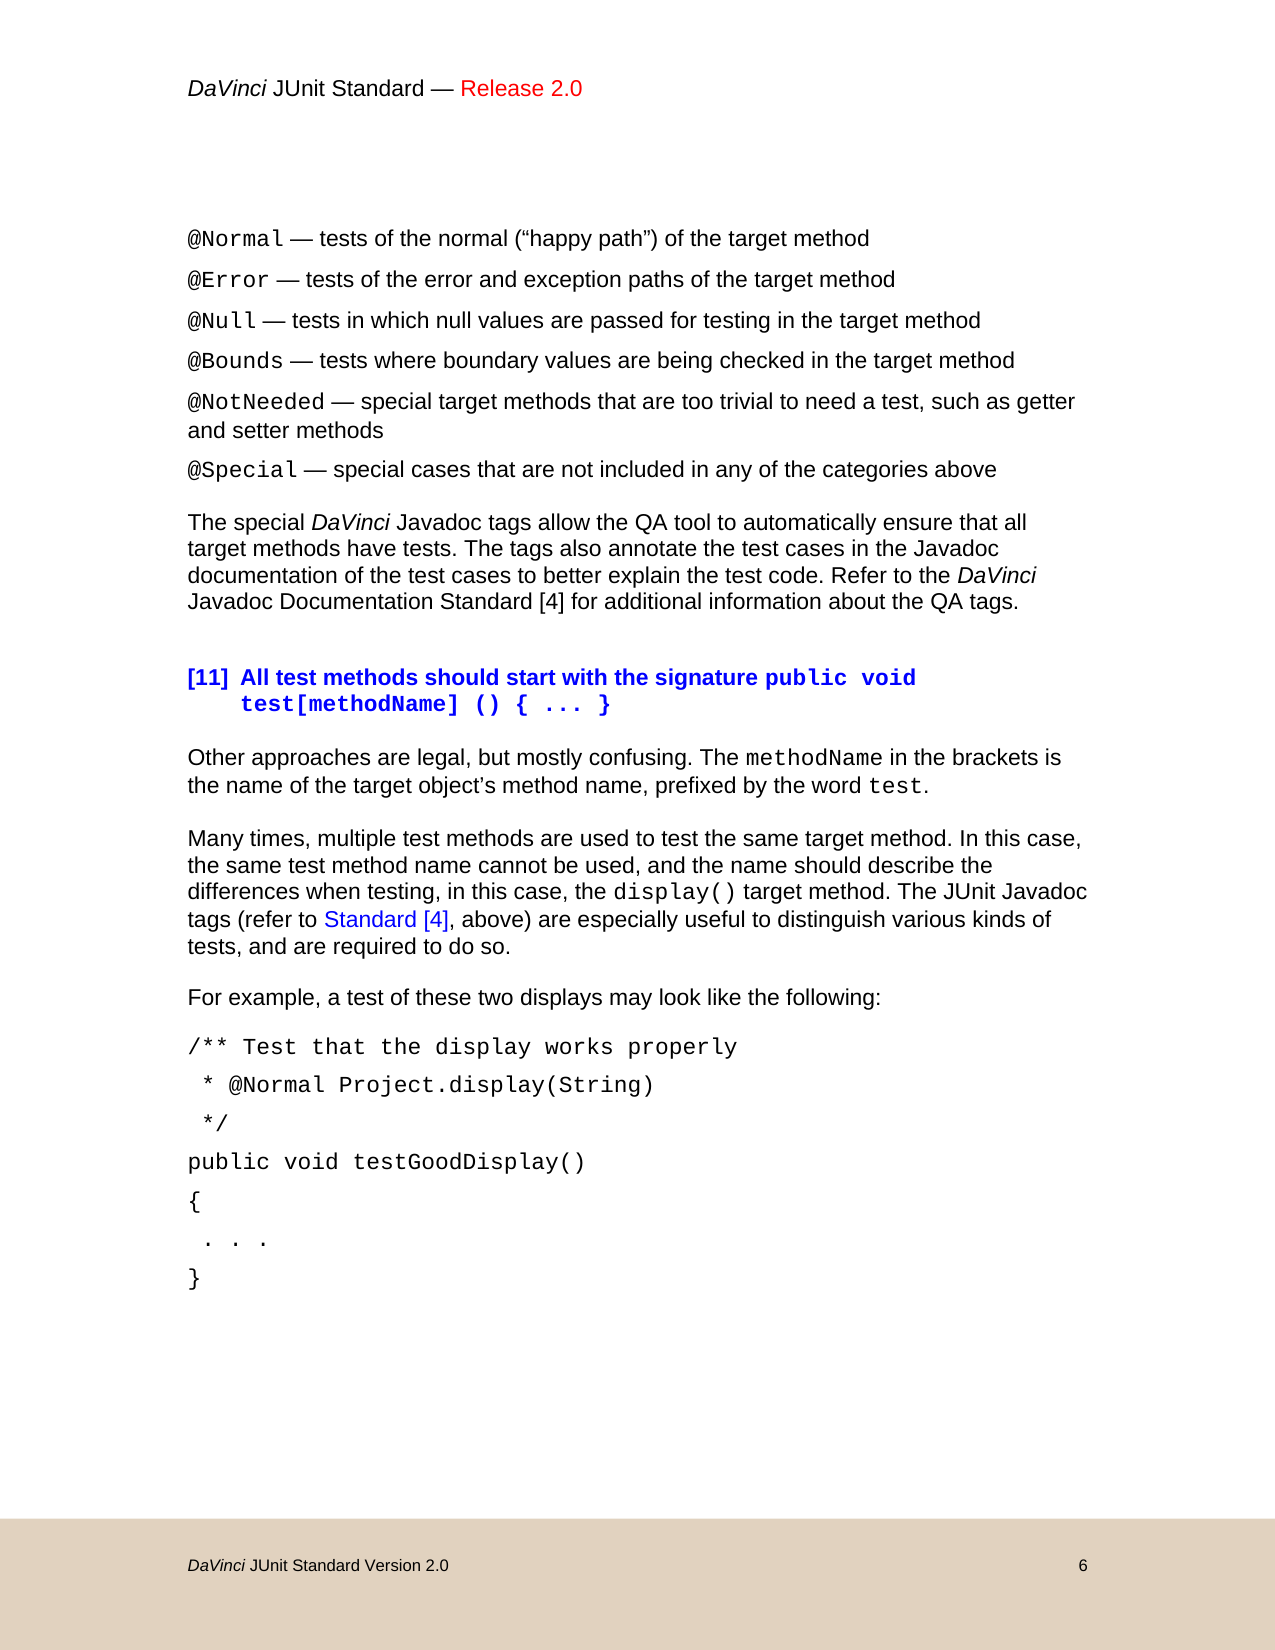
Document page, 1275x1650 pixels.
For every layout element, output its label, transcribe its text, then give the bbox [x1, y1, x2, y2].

text The special DaVinci Javadoc tags allow the QA tool to automatically ensure that all target methods have tests. The tags also annotate the test cases in the Javadoc documentation of the test cases to better explain the test code. Refer to the DaVinci Javadoc Documentation Standard [4] for additional information about the QA tags. [187, 509, 1087, 614]
text For example, a test of these two displays may look like the following: [187, 984, 1087, 1010]
list All test methods should start with the signature public void test[methodName] () { ... } [187, 664, 1087, 718]
text { [187, 1189, 1087, 1215]
text @Special — special cases that are not included in any of the categories above [187, 456, 1087, 484]
text @Bounds — tests where boundary values are being checked in the target method [187, 347, 1087, 376]
text @NotNeeded — special target methods that are too trivial to need a test, such as getter and setter methods [187, 388, 1087, 443]
text } [187, 1266, 1087, 1292]
text */ [187, 1112, 1087, 1138]
text public void testGoodDisplay() [187, 1151, 1087, 1177]
text * @Normal Project.display(String) [187, 1074, 1087, 1100]
text Other approaches are legal, but mostly confusing. The methodName in the brackets is the name of the target object’s method name, prefixed by the word test. [187, 743, 1087, 800]
text @Error — tests of the error and exception paths of the target method [187, 266, 1087, 294]
text /** Test that the display works properly [187, 1035, 1087, 1061]
text @Null — tests in which null values are passed for testing in the target method [187, 307, 1087, 335]
text Many times, multiple test methods are used to test the same target method. In this case, the same test method name cannot be used, and the name should describe the differences when testing, in this case, the display() target method. The JUnit Javadoc tags (refer to Standard [4], above) are especially useful to distinguish various kinds of tests, and are required to do so. [187, 825, 1087, 959]
text @Normal — tests of the normal (“happy path”) of the target method [187, 225, 1087, 253]
text . . . [187, 1227, 1087, 1253]
